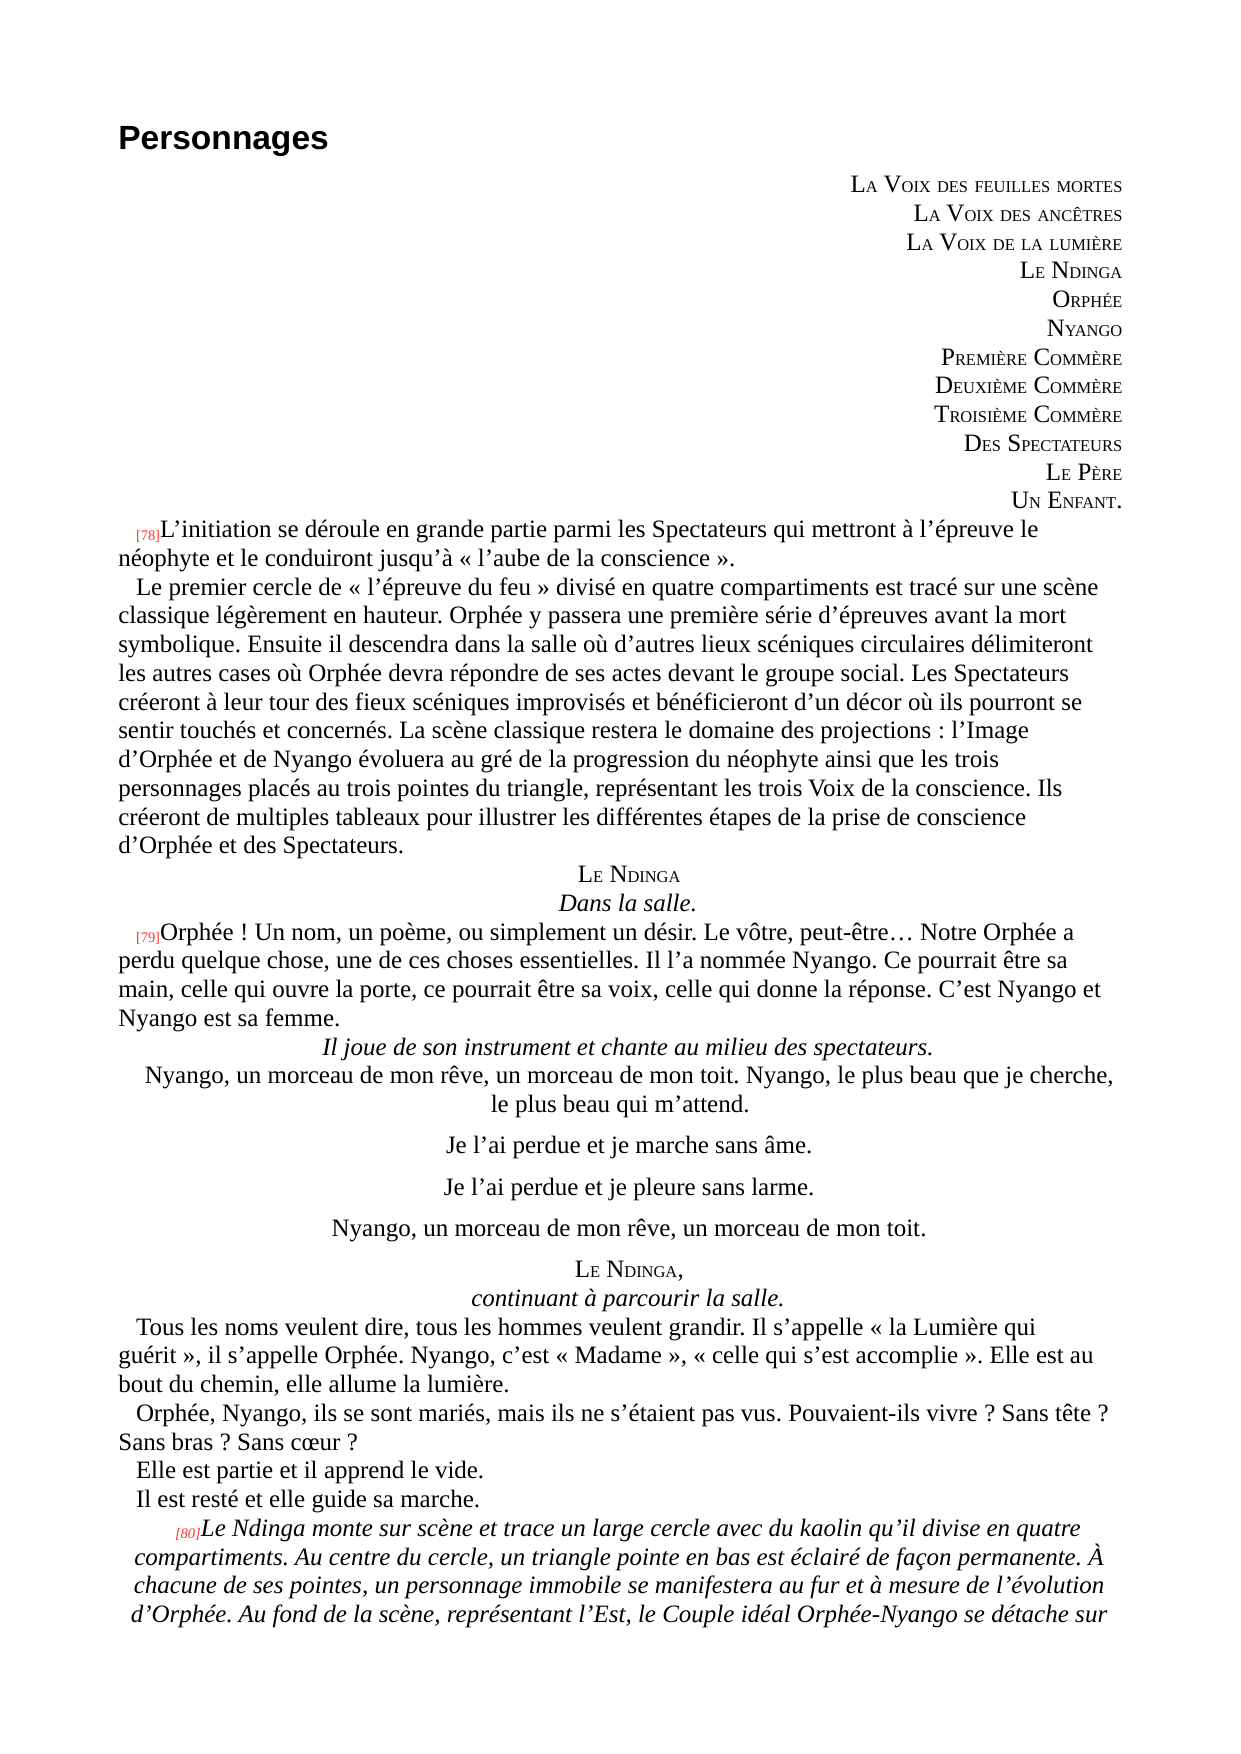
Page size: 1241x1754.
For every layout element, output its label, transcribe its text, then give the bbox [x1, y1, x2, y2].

text Nyango, un morceau de mon rêve, un morceau de mon toit. [118, 1213, 1122, 1242]
text Tous les noms veulent dire, tous les hommes veulent grandir. Il s’appelle « la Lumière qui guérit », il s’appelle Orphée. Nyango, c’est « Madame », « celle qui s’est accomplie ». Elle est au bout du chemin, elle allume la lumière. [118, 1312, 1122, 1398]
text Le Ndinga, [118, 1254, 1122, 1283]
text Je l’ai perdue et je marche sans âme. [118, 1131, 1122, 1159]
text Le Ndinga [177, 256, 1122, 284]
text Un Enfant. [177, 486, 1122, 514]
text La Voix des feuilles mortes [177, 169, 1122, 198]
text Elle est partie et il apprend le vide. [118, 1456, 1122, 1484]
text Nyango [177, 313, 1122, 342]
text [79]Orphée ! Un nom, un poème, ou simplement un désir. Le vôtre, peut-être… Notre Orphée a perdu quelque chose, une de ces choses essentielles. Il l’a nommée Nyango. Ce pourrait être sa main, celle qui ouvre la porte, ce pourrait être sa voix, celle qui donne la réponse. C’est Nyango et Nyango est sa femme. [118, 917, 1122, 1032]
text Première Commère [177, 342, 1122, 371]
text [80]Le Ndinga monte sur scène et trace un large cercle avec du kaolin qu’il divise en quatre compartiments. Au centre du cercle, un triangle pointe en bas est éclairé de façon permanente. À chacune de ses pointes, un personnage immobile se manifestera au fur et à mesure de l’évolution d’Orphée. Au fond de la scène, représentant l’Est, le Couple idéal Orphée-Nyango se détache sur [118, 1513, 1122, 1628]
text Orphée, Nyango, ils se sont mariés, mais ils ne s’étaient pas vus. Pouvaient-ils vivre ? Sans tête ? Sans bras ? Sans cœur ? [118, 1398, 1122, 1456]
text Le premier cercle de « l’épreuve du feu » divisé en quatre compartiments est tracé sur une scène classique légèrement en hauteur. Orphée y passera une première série d’épreuves avant la mort symbolique. Ensuite il descendra dans la salle où d’autres lieux scéniques circulaires délimiteront les autres cases où Orphée devra répondre de ses actes devant le groupe social. Les Spectateurs créeront à leur tour des fieux scéniques improvisés et bénéficieront d’un décor où ils pourront se sentir touchés et concernés. La scène classique restera le domaine des projections : l’Image d’Orphée et de Nyango évoluera au gré de la progression du néophyte ainsi que les trois personnages placés au trois pointes du triangle, représentant les trois Voix de la conscience. Ils créeront de multiples tableaux pour illustrer les différentes étapes de la prise de conscience d’Orphée et des Spectateurs. [118, 572, 1122, 859]
text La Voix des ancêtres [177, 198, 1122, 227]
subtitle Personnages [118, 118, 1122, 157]
text Je l’ai perdue et je pleure sans larme. [118, 1172, 1122, 1201]
text Il est resté et elle guide sa marche. [118, 1484, 1122, 1513]
text Le Ndinga [118, 859, 1122, 888]
text Deuxième Commère [177, 371, 1122, 399]
text Troisième Commère [177, 399, 1122, 428]
text continuant à parcourir la salle. [118, 1283, 1122, 1312]
text Dans la salle. [118, 888, 1122, 917]
text Nyango, un morceau de mon rêve, un morceau de mon toit. Nyango, le plus beau que je cherche, le plus beau qui m’attend. [118, 1061, 1122, 1118]
text Le Père [177, 457, 1122, 486]
text Des Spectateurs [177, 428, 1122, 457]
text Il joue de son instrument et chante au milieu des spectateurs. [118, 1032, 1122, 1061]
text Orphée [177, 284, 1122, 313]
text [78]L’initiation se déroule en grande partie parmi les Spectateurs qui mettront à l’épreuve le néophyte et le conduiront jusqu’à « l’aube de la conscience ». [118, 514, 1122, 572]
text La Voix de la lumière [177, 227, 1122, 256]
